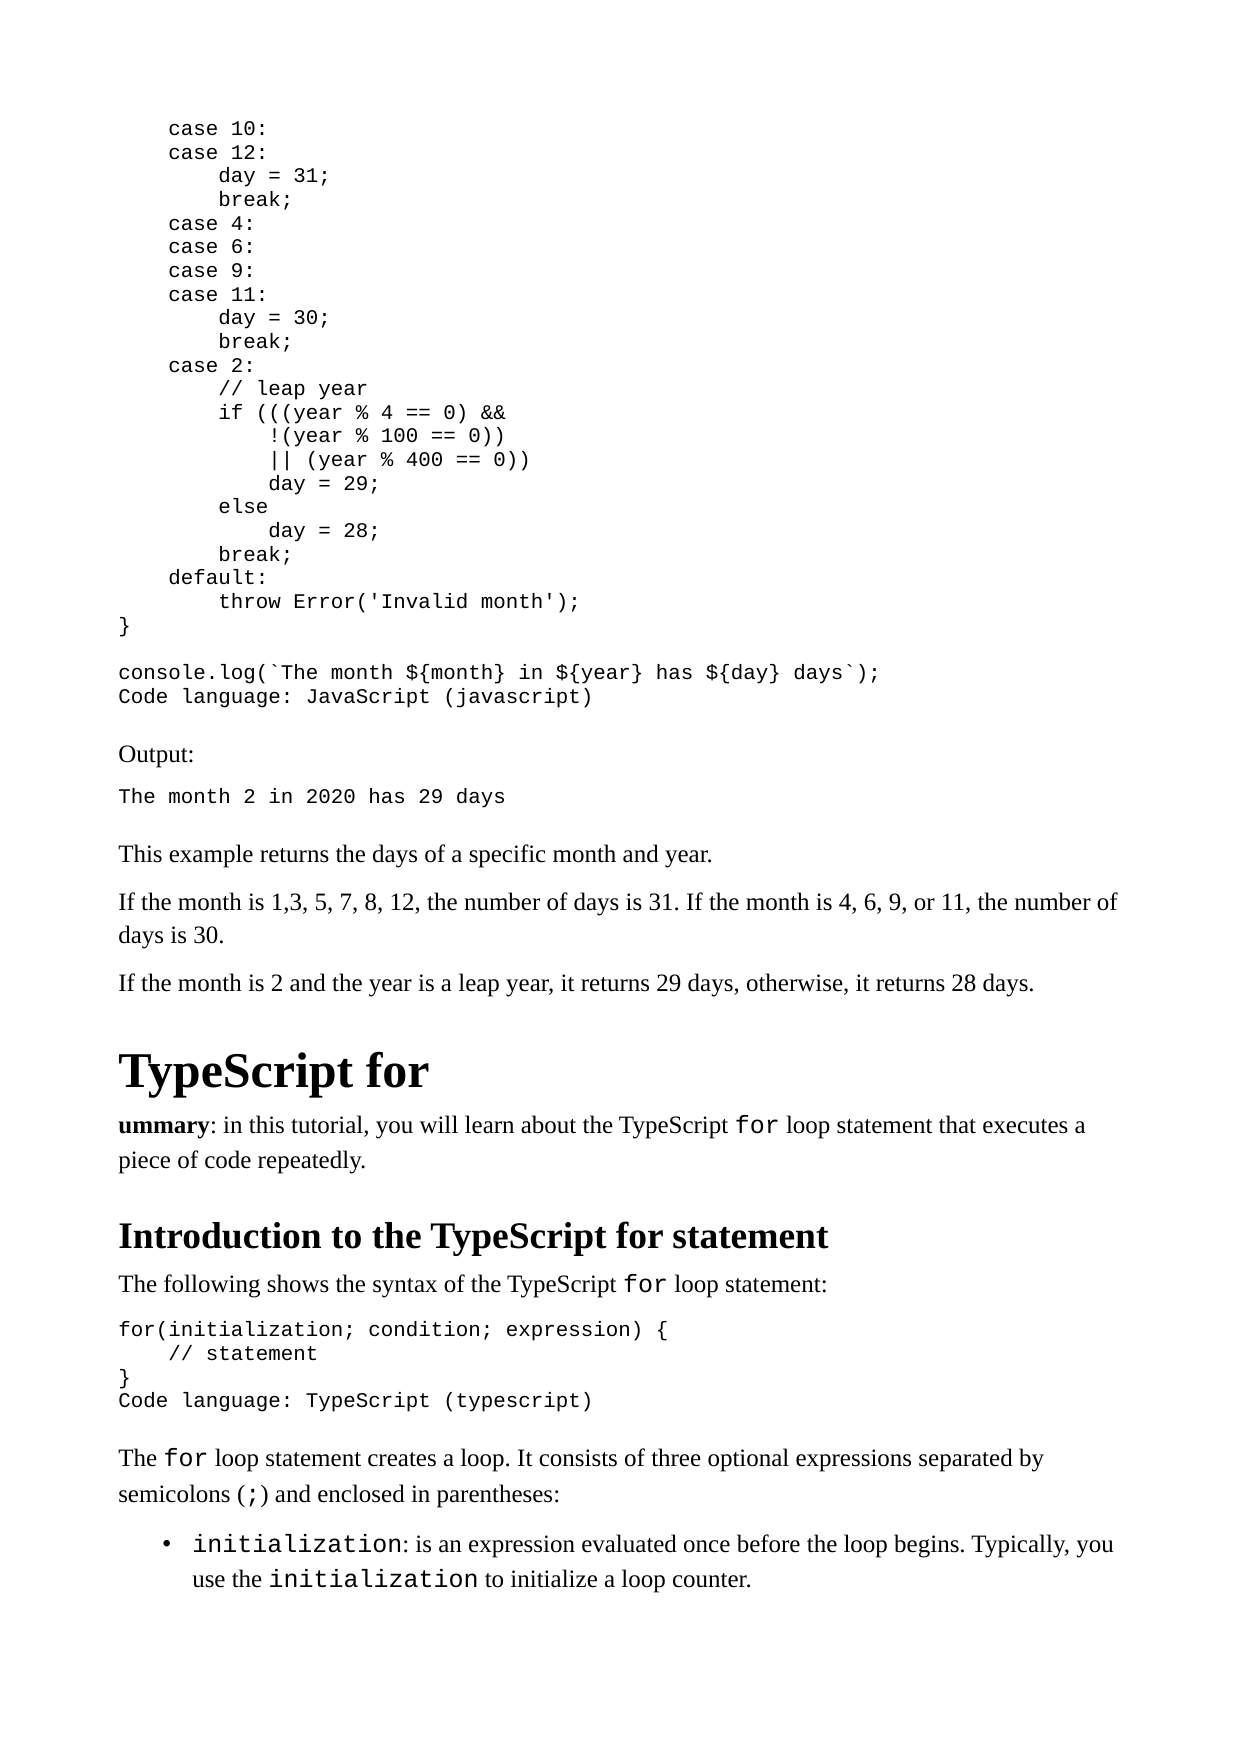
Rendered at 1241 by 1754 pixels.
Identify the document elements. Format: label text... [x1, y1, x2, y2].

text day = 28; [118, 520, 1122, 544]
text default: [118, 567, 1122, 591]
text This example returns the days of a specific month and year. [118, 839, 1122, 868]
subtitle TypeScript for [118, 1040, 1122, 1098]
text Output: [118, 739, 1122, 767]
text break; [118, 331, 1122, 354]
text The month 2 in 2020 has 29 days [118, 786, 1122, 810]
text day = 30; [118, 307, 1122, 331]
list initialization: is an expression evaluated once before the loop begins. Typically, you use the initialization to initialize a loop counter. [162, 1529, 1122, 1594]
text case 11: [118, 284, 1122, 307]
text If the month is 2 and the year is a leap year, it returns 29 days, otherwise, it returns 28 days. [118, 968, 1122, 996]
text ummary: in this tutorial, you will learn about the TypeScript for loop statement that executes a piece of code repeatedly. [118, 1110, 1122, 1174]
text for(initialization; condition; expression) { [118, 1319, 1122, 1343]
text if (((year % 4 == 0) && [118, 402, 1122, 426]
text case 6: [118, 236, 1122, 260]
text } [118, 615, 1122, 638]
text } [118, 1367, 1122, 1390]
text Code language: TypeScript (typescript) [118, 1390, 1122, 1414]
text // leap year [118, 378, 1122, 402]
text day = 29; [118, 473, 1122, 496]
text !(year % 100 == 0)) [118, 426, 1122, 449]
subtitle Introduction to the TypeScript for statement [118, 1214, 1122, 1257]
text The for loop statement creates a loop. It consists of three optional expressions separated by semicolons (;) and enclosed in parentheses: [118, 1443, 1122, 1509]
text The following shows the syntax of the TypeScript for loop statement: [118, 1269, 1122, 1300]
text case 4: [118, 213, 1122, 236]
text case 12: [118, 142, 1122, 165]
text break; [118, 189, 1122, 213]
text case 9: [118, 260, 1122, 284]
text else [118, 496, 1122, 520]
text console.log(`The month ${month} in ${year} has ${day} days`); [118, 662, 1122, 686]
text break; [118, 544, 1122, 567]
text case 10: [118, 118, 1122, 142]
text If the month is 1,3, 5, 7, 8, 12, the number of days is 31. If the month is 4, 6, 9, or 11, the number of days is 30. [118, 887, 1122, 949]
text case 2: [118, 354, 1122, 378]
text // statement [118, 1343, 1122, 1367]
text || (year % 400 == 0)) [118, 449, 1122, 473]
text Code language: JavaScript (javascript) [118, 686, 1122, 709]
text throw Error('Invalid month'); [118, 591, 1122, 615]
text day = 31; [118, 165, 1122, 189]
